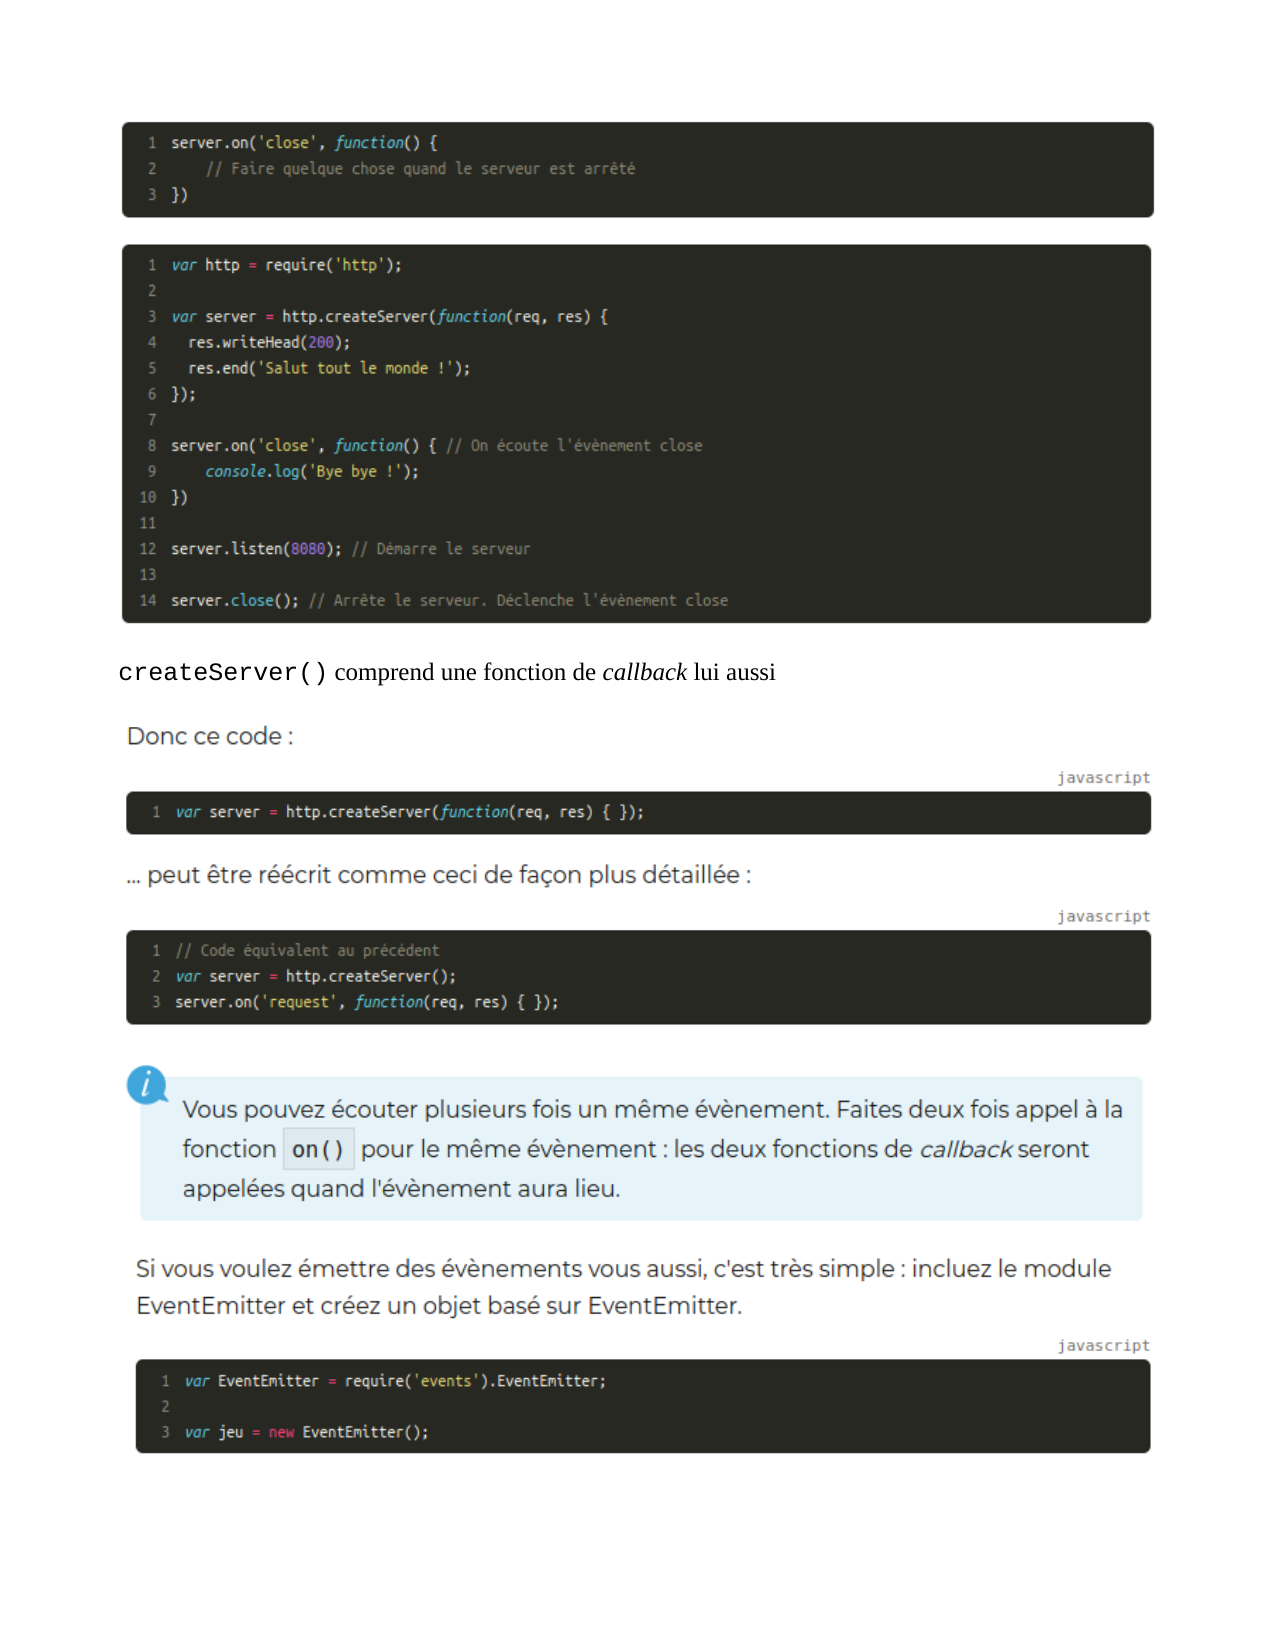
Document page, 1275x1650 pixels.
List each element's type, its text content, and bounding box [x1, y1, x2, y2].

picture [118, 240, 1157, 629]
picture [118, 1057, 1157, 1231]
picture [118, 118, 1157, 222]
picture [122, 1254, 1162, 1459]
text createServer() comprend une fonction de callback lui aussi [118, 657, 1157, 688]
picture [118, 716, 1157, 1029]
